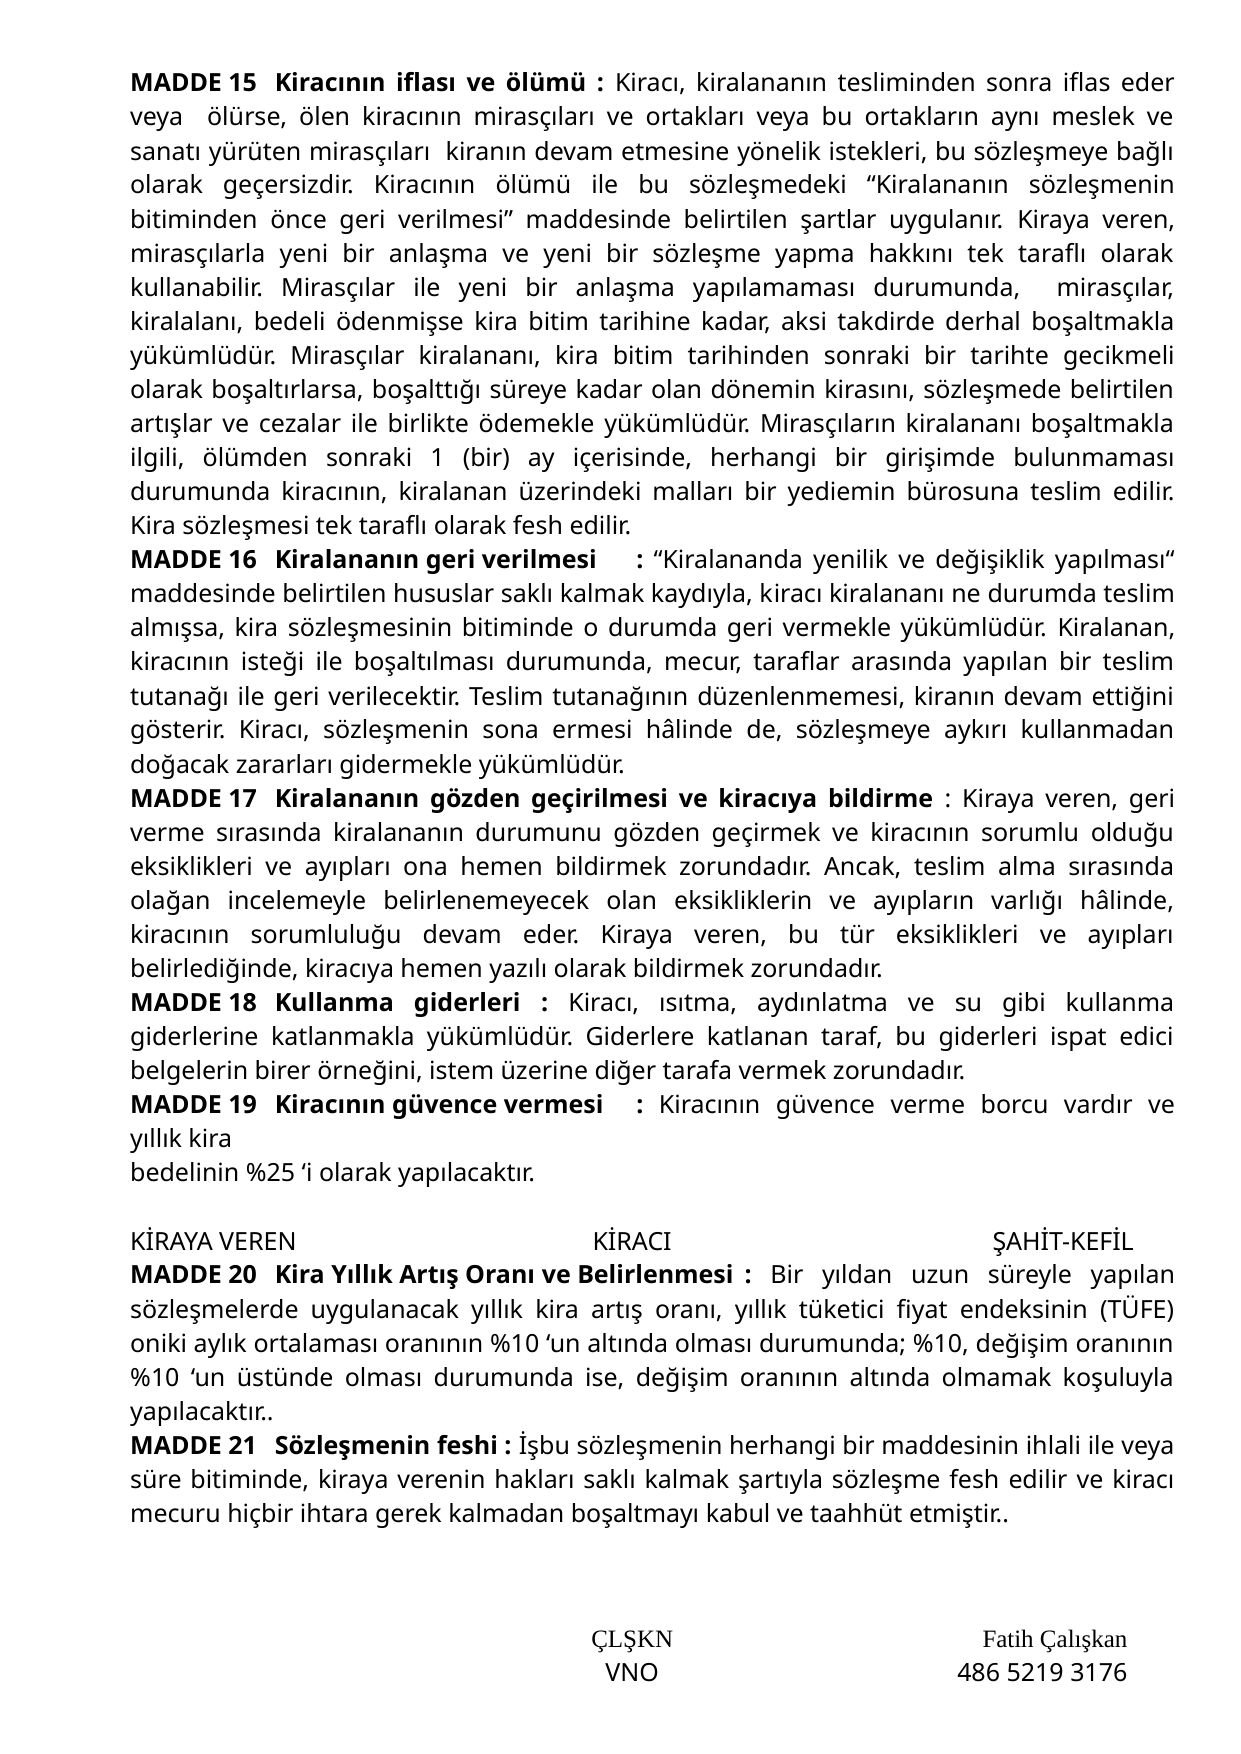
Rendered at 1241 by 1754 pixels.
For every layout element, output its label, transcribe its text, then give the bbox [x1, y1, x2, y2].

text MADDE 19 Kiracının güvence vermesi : Kiracının güvence verme borcu vardır ve yıllık kira [130, 1087, 1175, 1155]
text MADDE 21 Sözleşmenin feshi : İşbu sözleşmenin herhangi bir maddesinin ihlali ile veya süre bitiminde, kiraya verenin hakları saklı kalmak şartıyla sözleşme fesh edilir ve kiracı mecuru hiçbir ihtara gerek kalmadan boşaltmayı kabul ve taahhüt etmiştir.. [130, 1427, 1175, 1530]
text MADDE 15 Kiracının iflası ve ölümü : Kiracı, kiralananın tesliminden sonra iflas eder veya ölürse, ölen kiracının mirasçıları ve ortakları veya bu ortakların aynı meslek ve sanatı yürüten mirasçıları kiranın devam etmesine yönelik istekleri, bu sözleşmeye bağlı olarak geçersizdir. Kiracının ölümü ile bu sözleşmedeki “Kiralananın sözleşmenin bitiminden önce geri verilmesi” maddesinde belirtilen şartlar uygulanır. Kiraya veren, mirasçılarla yeni bir anlaşma ve yeni bir sözleşme yapma hakkını tek taraflı olarak kullanabilir. Mirasçılar ile yeni bir anlaşma yapılamaması durumunda, mirasçılar, kiralalanı, bedeli ödenmişse kira bitim tarihine kadar, aksi takdirde derhal boşaltmakla yükümlüdür. Mirasçılar kiralananı, kira bitim tarihinden sonraki bir tarihte gecikmeli olarak boşaltırlarsa, boşalttığı süreye kadar olan dönemin kirasını, sözleşmede belirtilen artışlar ve cezalar ile birlikte ödemekle yükümlüdür. Mirasçıların kiralananı boşaltmakla ilgili, ölümden sonraki 1 (bir) ay içerisinde, herhangi bir girişimde bulunmaması durumunda kiracının, kiralanan üzerindeki malları bir yediemin bürosuna teslim edilir. Kira sözleşmesi tek taraflı olarak fesh edilir. [130, 65, 1175, 542]
text MADDE 16 Kiralananın geri verilmesi : “Kiralananda yenilik ve değişiklik yapılması“ maddesinde belirtilen hususlar saklı kalmak kaydıyla, kiracı kiralananı ne durumda teslim almışsa, kira sözleşmesinin bitiminde o durumda geri vermekle yükümlüdür. Kiralanan, kiracının isteği ile boşaltılması durumunda, mecur, taraflar arasında yapılan bir teslim tutanağı ile geri verilecektir. Teslim tutanağının düzenlenmemesi, kiranın devam ettiğini gösterir. Kiracı, sözleşmenin sona ermesi hâlinde de, sözleşmeye aykırı kullanmadan doğacak zararları gidermekle yükümlüdür. [130, 542, 1175, 780]
text KİRAYA VEREN KİRACI ŞAHİT-KEFİL [130, 1223, 1175, 1257]
text MADDE 17 Kiralananın gözden geçirilmesi ve kiracıya bildirme : Kiraya veren, geri verme sırasında kiralananın durumunu gözden geçirmek ve kiracının sorumlu olduğu eksiklikleri ve ayıpları ona hemen bildirmek zorundadır. Ancak, teslim alma sırasında olağan incelemeyle belirlenemeyecek olan eksikliklerin ve ayıpların varlığı hâlinde, kiracının sorumluluğu devam eder. Kiraya veren, bu tür eksiklikleri ve ayıpları belirlediğinde, kiracıya hemen yazılı olarak bildirmek zorundadır. [130, 780, 1175, 985]
text MADDE 20 Kira Yıllık Artış Oranı ve Belirlenmesi : Bir yıldan uzun süreyle yapılan sözleşmelerde uygulanacak yıllık kira artış oranı, yıllık tüketici fiyat endeksinin (TÜFE) oniki aylık ortalaması oranının %10 ‘un altında olması durumunda; %10, değişim oranının %10 ‘un üstünde olması durumunda ise, değişim oranının altında olmamak koşuluyla yapılacaktır.. [130, 1257, 1175, 1427]
text MADDE 18 Kullanma giderleri : Kiracı, ısıtma, aydınlatma ve su gibi kullanma giderlerine katlanmakla yükümlüdür. Giderlere katlanan taraf, bu giderleri ispat edici belgelerin birer örneğini, istem üzerine diğer tarafa vermek zorundadır. [130, 985, 1175, 1087]
text bedelinin %25 ‘i olarak yapılacaktır. [130, 1155, 1175, 1189]
